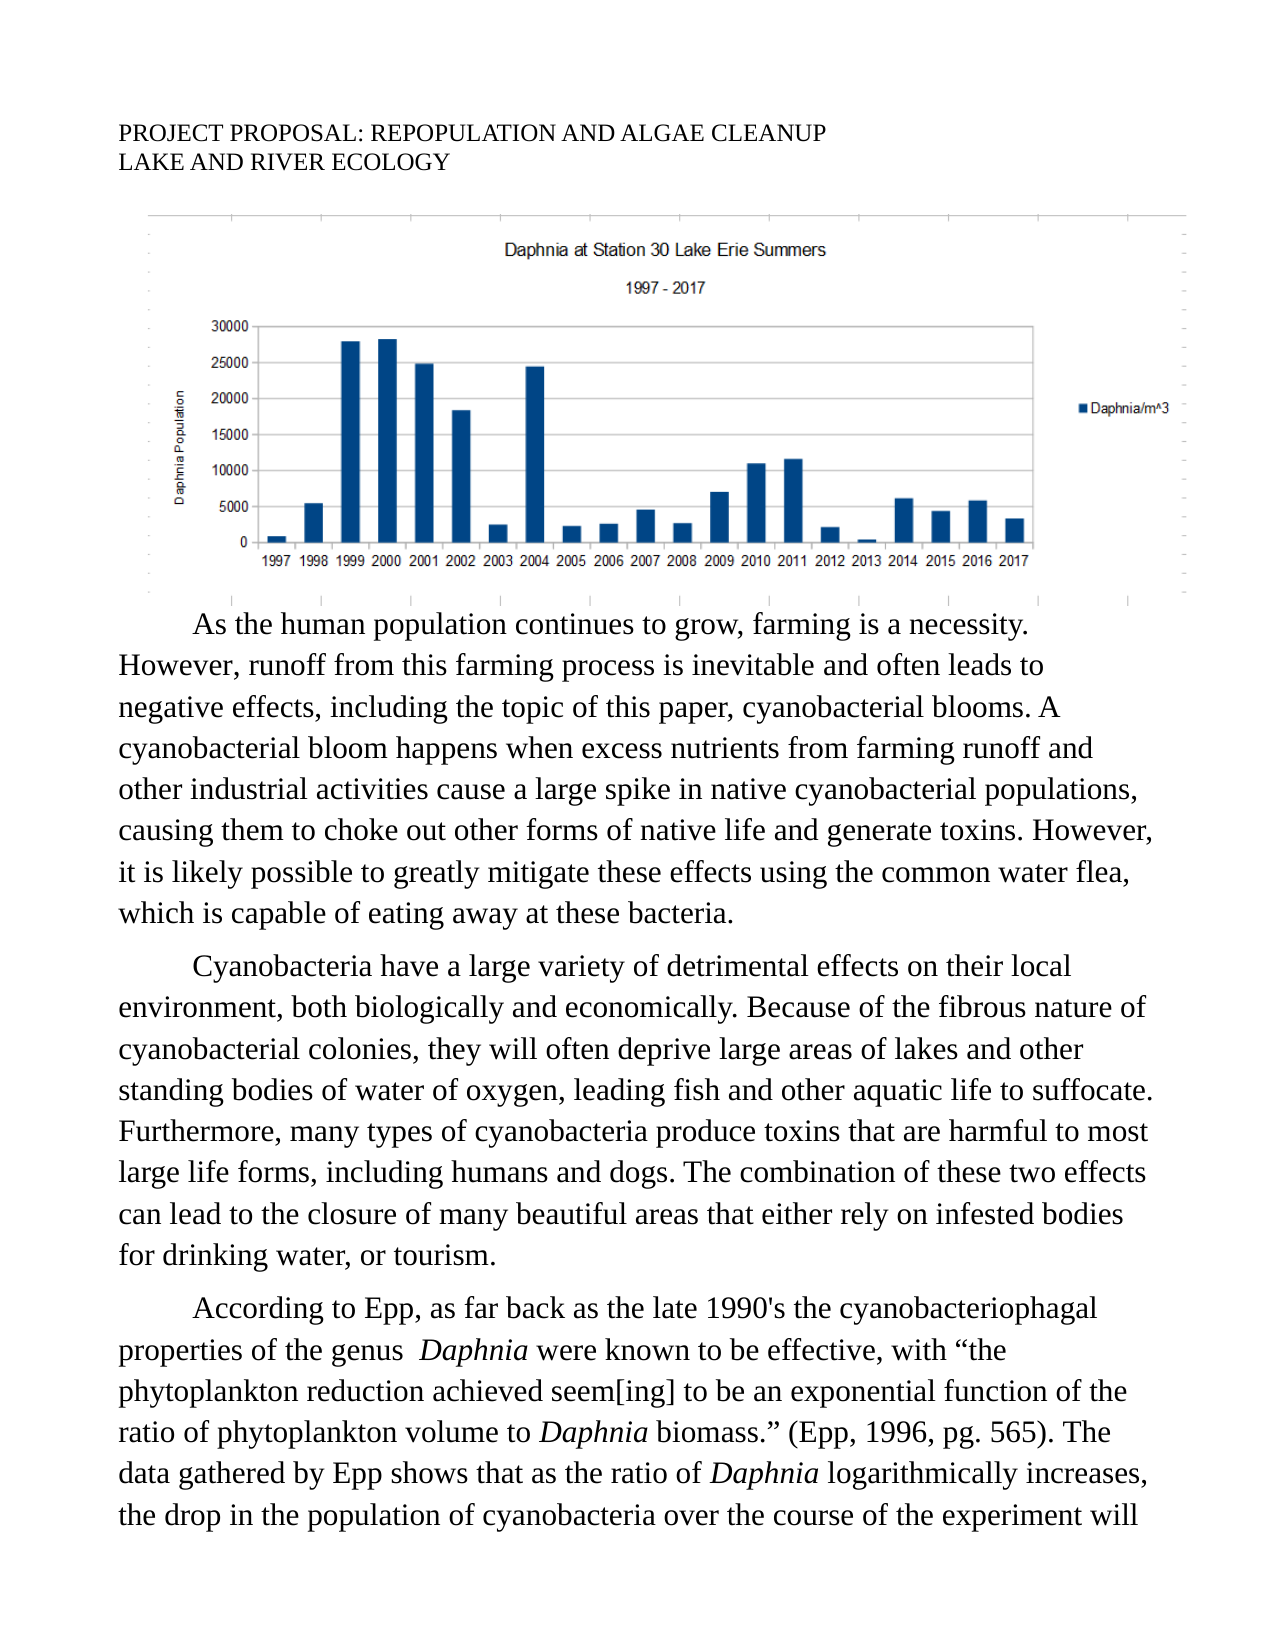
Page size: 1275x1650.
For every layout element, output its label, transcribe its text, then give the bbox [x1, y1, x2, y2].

text Cyanobacteria have a large variety of detrimental effects on their local environment, both biologically and economically. Because of the fibrous nature of cyanobacterial colonies, they will often deprive large areas of lakes and other standing bodies of water of oxygen, leading fish and other aquatic life to suffocate. Furthermore, many types of cyanobacteria produce toxins that are harmful to most large life forms, including humans and dogs. The combination of these two effects can lead to the closure of many beautiful areas that either rely on infested bodies for drinking water, or tourism. [118, 947, 1157, 1272]
text According to Epp, as far back as the late 1990's the cyanobacteriophagal properties of the genus Daphnia were known to be effective, with “the phytoplankton reduction achieved seem[ing] to be an exponential function of the ratio of phytoplankton volume to Daphnia biomass.” (Epp, 1996, pg. 565). The data gathered by Epp shows that as the ratio of Daphnia logarithmically increases, the drop in the population of cyanobacteria over the course of the experiment will [118, 1289, 1157, 1532]
picture [147, 214, 1187, 606]
text As the human population continues to grow, farming is a necessity. However, runoff from this farming process is inevitable and often leads to negative effects, including the topic of this paper, cyanobacterial blooms. A cyanobacterial bloom happens when excess nutrients from farming runoff and other industrial activities cause a large spike in native cyanobacterial populations, causing them to choke out other forms of native life and generate toxins. However, it is likely possible to greatly mitigate these effects using the common water flea, which is capable of eating away at these bacteria. [118, 205, 1157, 930]
